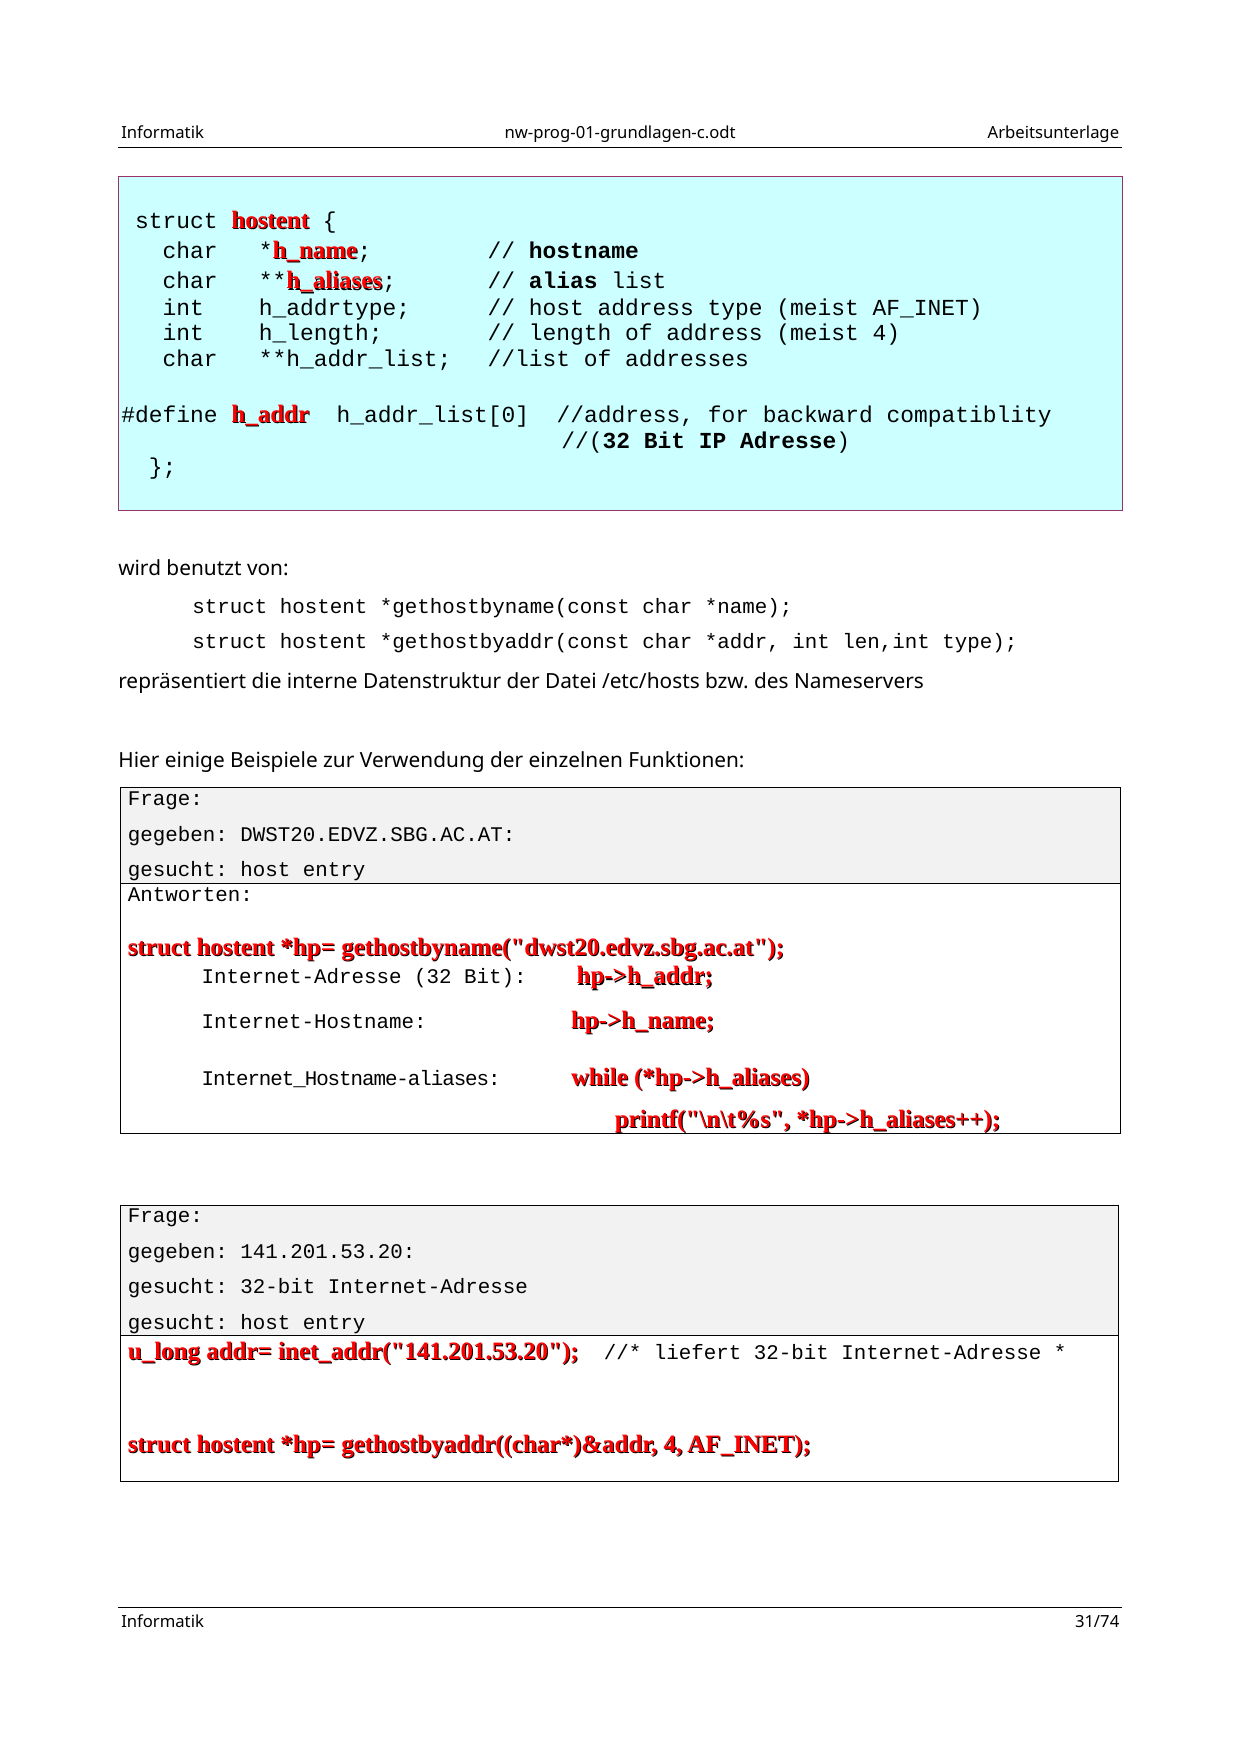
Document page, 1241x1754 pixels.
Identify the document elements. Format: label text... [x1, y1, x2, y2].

text #define h_addr h_addr_list[0] //address, for backward compatiblity //(32 Bit IP Adresse) [119, 397, 1122, 453]
text int h_addrtype; // host address type (meist AF_INET) [119, 293, 1122, 319]
text struct hostent *gethostbyaddr(const char *addr, int len,int type); [118, 631, 1122, 655]
text wird benutzt von: [118, 553, 1122, 582]
text }; [119, 453, 1122, 479]
text char **h_addr_list; //list of addresses [119, 345, 1122, 397]
text struct hostent *gethostbyname(const char *name); [118, 596, 1122, 619]
table_cell u_long addr= inet_addr("141.201.53.20"); //* liefert 32-bit Internet-Adresse * struct hostent *hp= gethostbyaddr((char*)&addr, 4, AF_INET); [121, 1336, 1118, 1481]
text int h_length; // length of address (meist 4) [119, 319, 1122, 345]
table_cell Antworten: struct hostent *hp= gethostbyname("dwst20.edvz.sbg.ac.at"); Internet-Adresse (32 Bit): hp->h_addr; Internet-Hostname: hp->h_name; Internet_Hostname-aliases: while (*hp->h_aliases) printf("\n\t%s", *hp->h_aliases++); [121, 884, 1120, 1133]
table_header Frage: gegeben: 141.201.53.20: gesucht: 32-bit Internet-Adresse gesucht: host entry [121, 1206, 1118, 1335]
text struct hostent { [119, 202, 1122, 232]
text Hier einige Beispiele zur Verwendung der einzelnen Funktionen: [118, 745, 1122, 773]
text repräsentiert die interne Datenstruktur der Datei /etc/hosts bzw. des Nameservers [118, 667, 1122, 695]
text char **h_aliases; // alias list [119, 263, 1122, 293]
table_header Frage: gegeben: DWST20.EDVZ.SBG.AC.AT: gesucht: host entry [121, 788, 1120, 883]
text char *h_name; // hostname [119, 232, 1122, 263]
